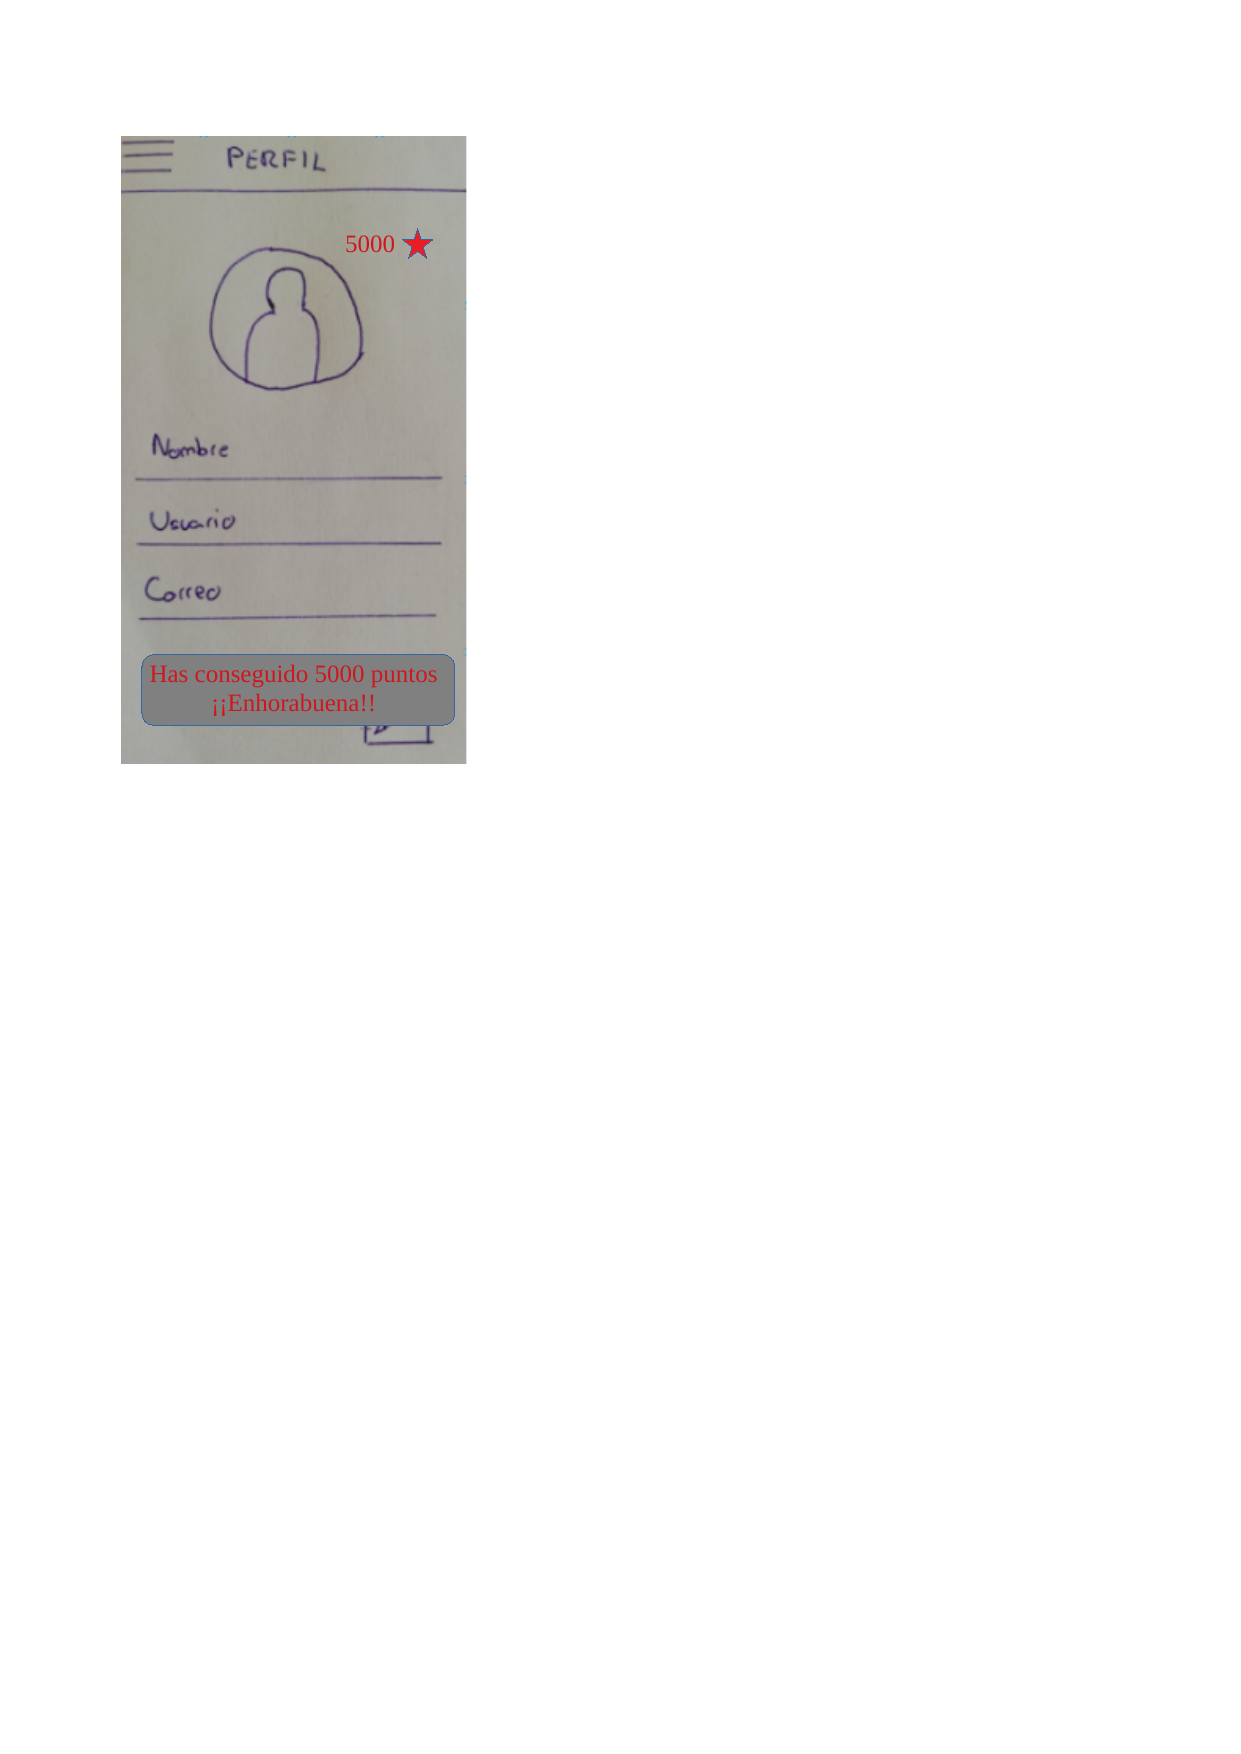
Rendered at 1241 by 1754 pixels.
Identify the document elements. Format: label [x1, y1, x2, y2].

picture [121, 136, 467, 764]
